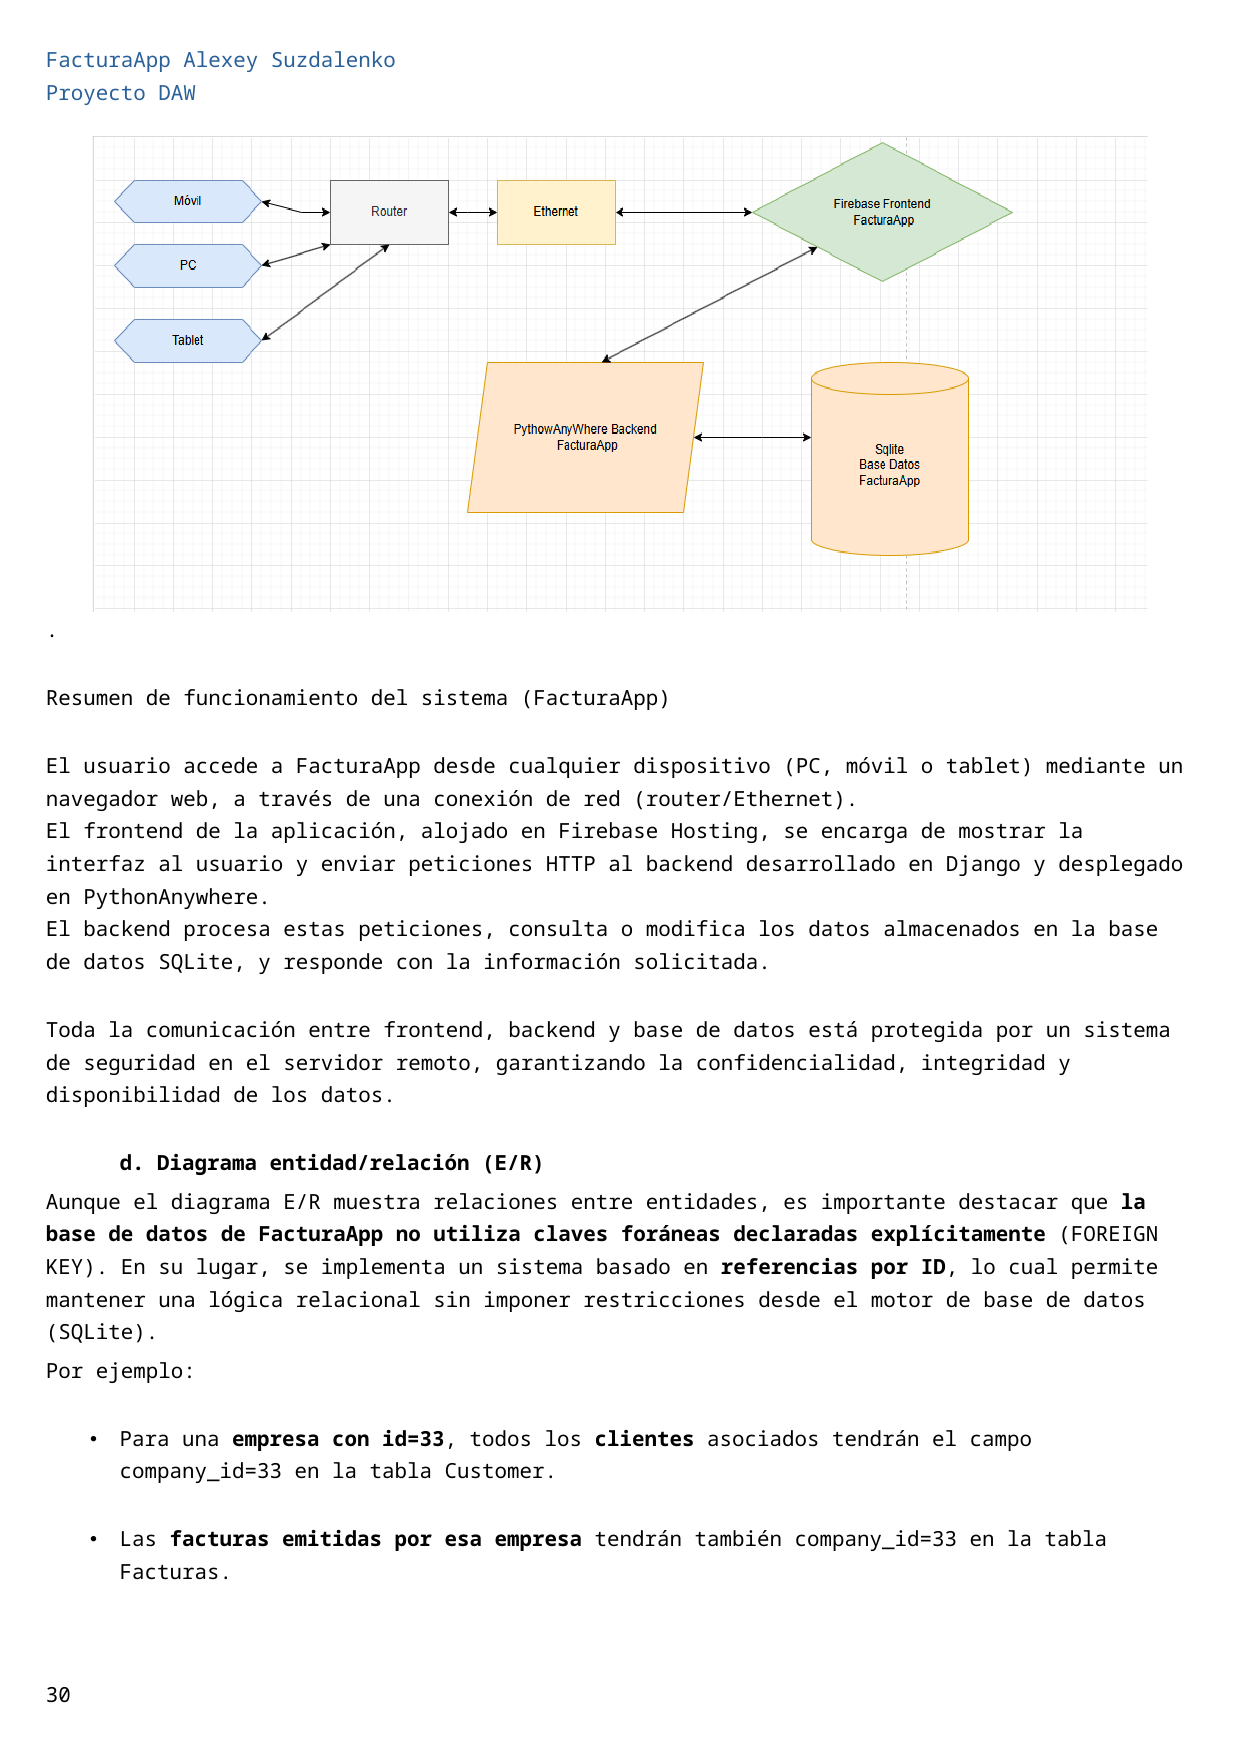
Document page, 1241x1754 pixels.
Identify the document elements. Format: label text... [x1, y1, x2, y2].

text Aunque el diagrama E/R muestra relaciones entre entidades, es importante destacar que la base de datos de FacturaApp no utiliza claves foráneas declaradas explícitamente (FOREIGN KEY). En su lugar, se implementa un sistema basado en referencias por ID, lo cual permite mantener una lógica relacional sin imponer restricciones desde el motor de base de datos (SQLite). [46, 1187, 1195, 1346]
list Las facturas emitidas por esa empresa tendrán también company_id=33 en la tabla Facturas. [90, 1524, 1195, 1586]
list Para una empresa con id=33, todos los clientes asociados tendrán el campo company_id=33 en la tabla Customer. [90, 1424, 1195, 1485]
text d. Diagrama entidad/relación (E/R) [46, 1148, 1195, 1177]
subtitle Resumen de funcionamiento del sistema (FacturaApp) [46, 683, 1195, 712]
text El usuario accede a FacturaApp desde cualquier dispositivo (PC, móvil o tablet) mediante un navegador web, a través de una conexión de red (router/Ethernet). El frontend de la aplicación, alojado en Firebase Hosting, se encarga de mostrar la interfaz al usuario y enviar peticiones HTTP al backend desarrollado en Django y desplegado en PythonAnywhere. El backend procesa estas peticiones, consulta o modifica los datos almacenados en la base de datos SQLite, y responde con la información solicitada. [46, 751, 1195, 976]
text Toda la comunicación entre frontend, backend y base de datos está protegida por un sistema de seguridad en el servidor remoto, garantizando la confidencialidad, integridad y disponibilidad de los datos. [46, 1015, 1195, 1109]
text Por ejemplo: [46, 1356, 1195, 1384]
text . [46, 136, 1195, 644]
picture [92, 136, 1148, 612]
